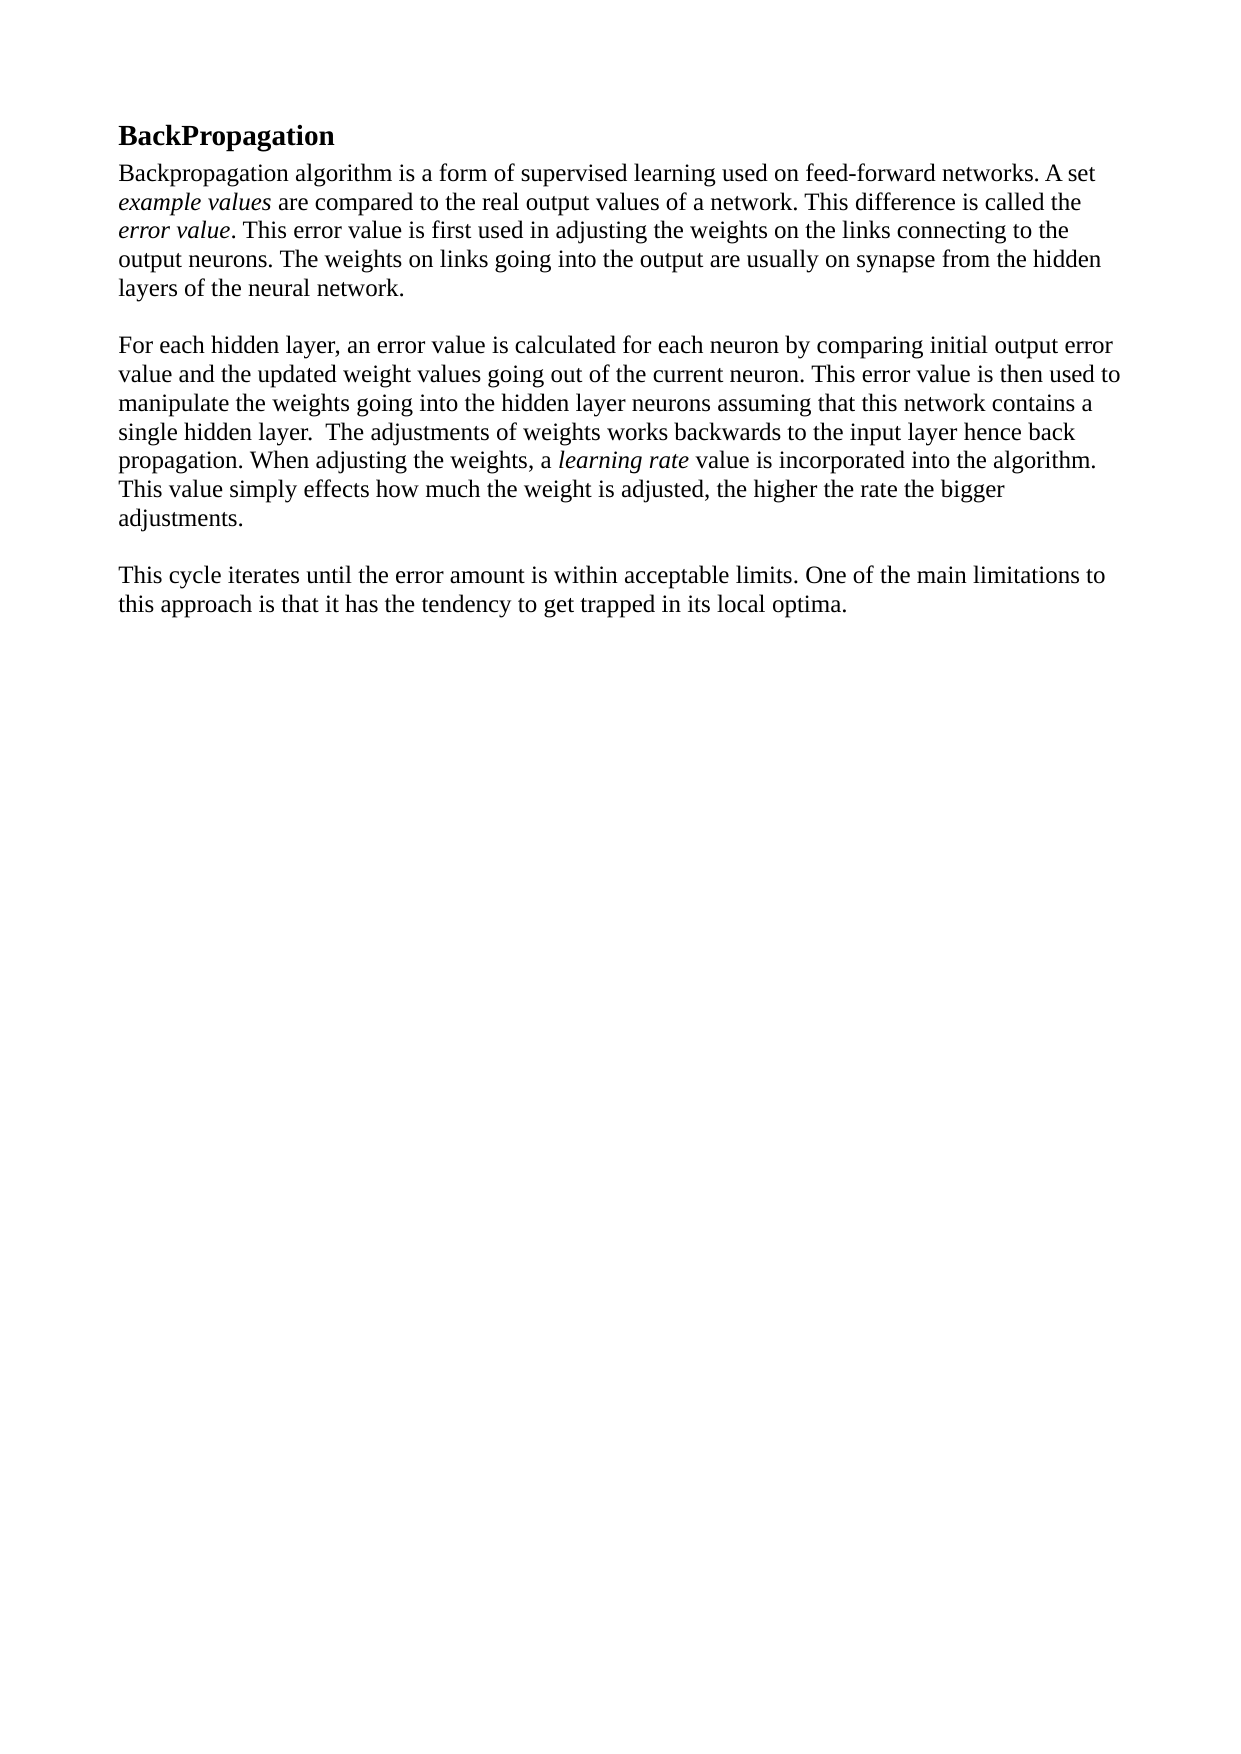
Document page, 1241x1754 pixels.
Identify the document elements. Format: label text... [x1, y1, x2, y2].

subtitle BackPropagation [118, 118, 1122, 152]
text For each hidden layer, an error value is calculated for each neuron by comparing initial output error value and the updated weight values going out of the current neuron. This error value is then used to manipulate the weights going into the hidden layer neurons assuming that this network contains a single hidden layer. The adjustments of weights works backwards to the input layer hence back propagation. When adjusting the weights, a learning rate value is incorporated into the algorithm. This value simply effects how much the weight is adjusted, the higher the rate the bigger adjustments. [118, 330, 1122, 532]
text Backpropagation algorithm is a form of supervised learning used on feed-forward networks. A set example values are compared to the real output values of a network. This difference is called the error value. This error value is first used in adjusting the weights on the links connecting to the output neurons. The weights on links going into the output are usually on synapse from the hidden layers of the neural network. [118, 158, 1122, 302]
text This cycle iterates until the error amount is within acceptable limits. One of the main limitations to this approach is that it has the tendency to get trapped in its local optima. [118, 560, 1122, 618]
